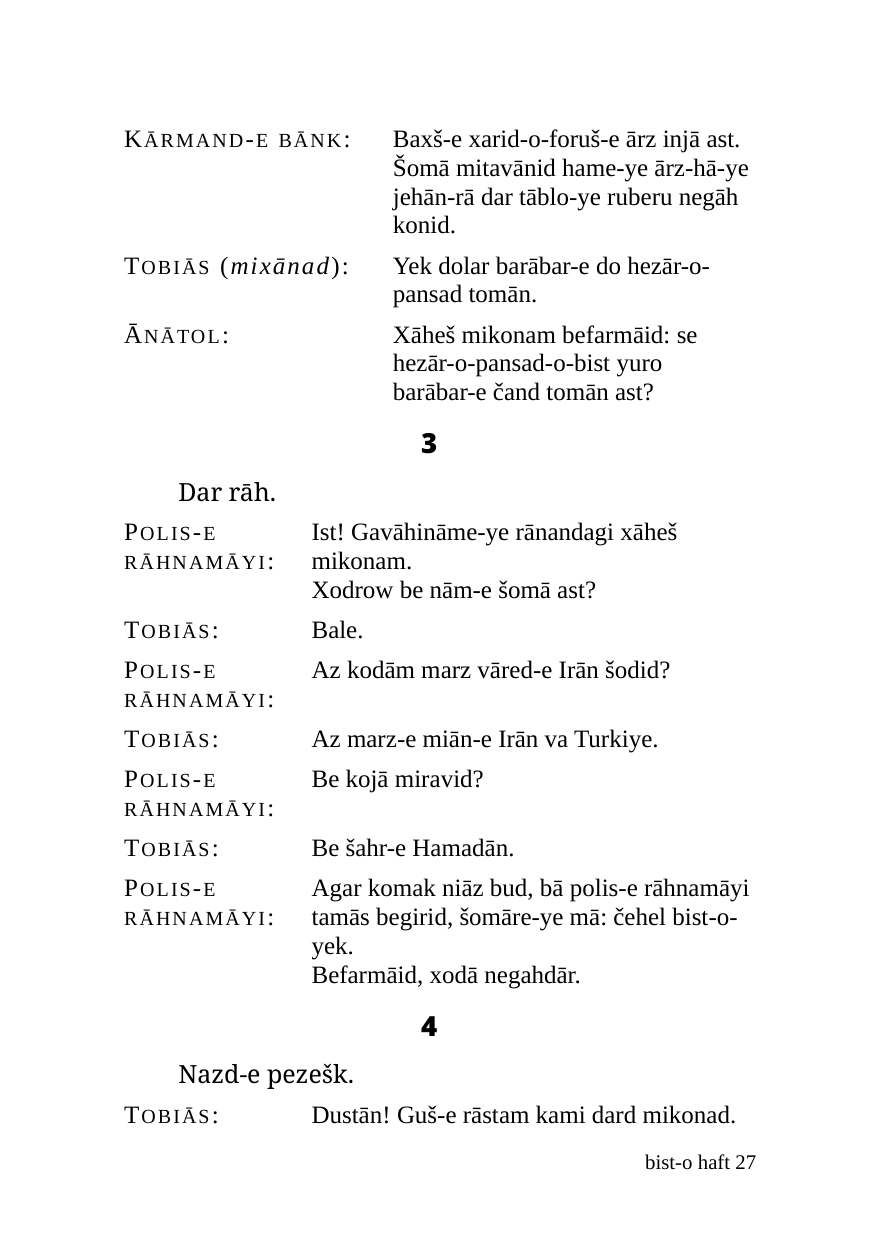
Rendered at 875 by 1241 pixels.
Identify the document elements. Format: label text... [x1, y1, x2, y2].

table_cell Tobiās (mixānad): [118, 245, 387, 314]
table_cell Bale. [306, 609, 756, 649]
table_cell Xāheš mikonam befarmāid: se hezār-o-pansad-o-bist yuro barābar-e čand tomān ast? [387, 314, 756, 412]
text bist-o haft 27 [118, 1150, 756, 1174]
table_cell Agar komak niāz bud, bā polis-e rāhnamāyi tamās begirid, šomāre-ye mā: čehel bist-o-yek. Befarmāid, xodā negahdār. [306, 868, 756, 994]
table_header Polis-e rāhnamāyi: [118, 511, 306, 609]
table_cell Tobiās: [118, 609, 306, 649]
text Nazd-e pezešk. [118, 1057, 756, 1091]
table_cell Baxš-e xarid-o-foruš-e ārz injā ast. Šomā mitavānid hame-ye ārz-hā-ye jehān-rā dar tāblo-ye ruberu negāh konid. [387, 119, 756, 245]
table_cell Yek dolar barābar-e do hezār-o-pansad tomān. [387, 245, 756, 314]
table_cell Polis-e rāhnamāyi: [118, 759, 306, 827]
table_cell Be šahr-e Hamadān. [306, 828, 756, 868]
table_cell Polis-e rāhnamāyi: [118, 868, 306, 994]
table_cell Az kodām marz vāred-e Irān šodid? [306, 649, 756, 718]
table_cell Ānātol: [118, 314, 387, 412]
table_header Ist! Gavāhināme-ye rānandagi xāheš mikonam. Xodrow be nām-e šomā ast? [306, 511, 756, 609]
table_cell Polis-e rāhnamāyi: [118, 649, 306, 718]
table_cell Tobiās: [118, 828, 306, 868]
table_header Dustān! Guš-e rāstam kami dard mikonad. [306, 1094, 756, 1134]
table_cell Be kojā miravid? [306, 759, 756, 827]
table_cell Tobiās: [118, 718, 306, 758]
table_cell Kārmand-e bānk: [118, 119, 387, 245]
table_header Tobiās: [118, 1094, 306, 1134]
table_cell Az marz-e miān-e Irān va Turkiye. [306, 718, 756, 758]
text Dar rāh. [118, 474, 756, 508]
